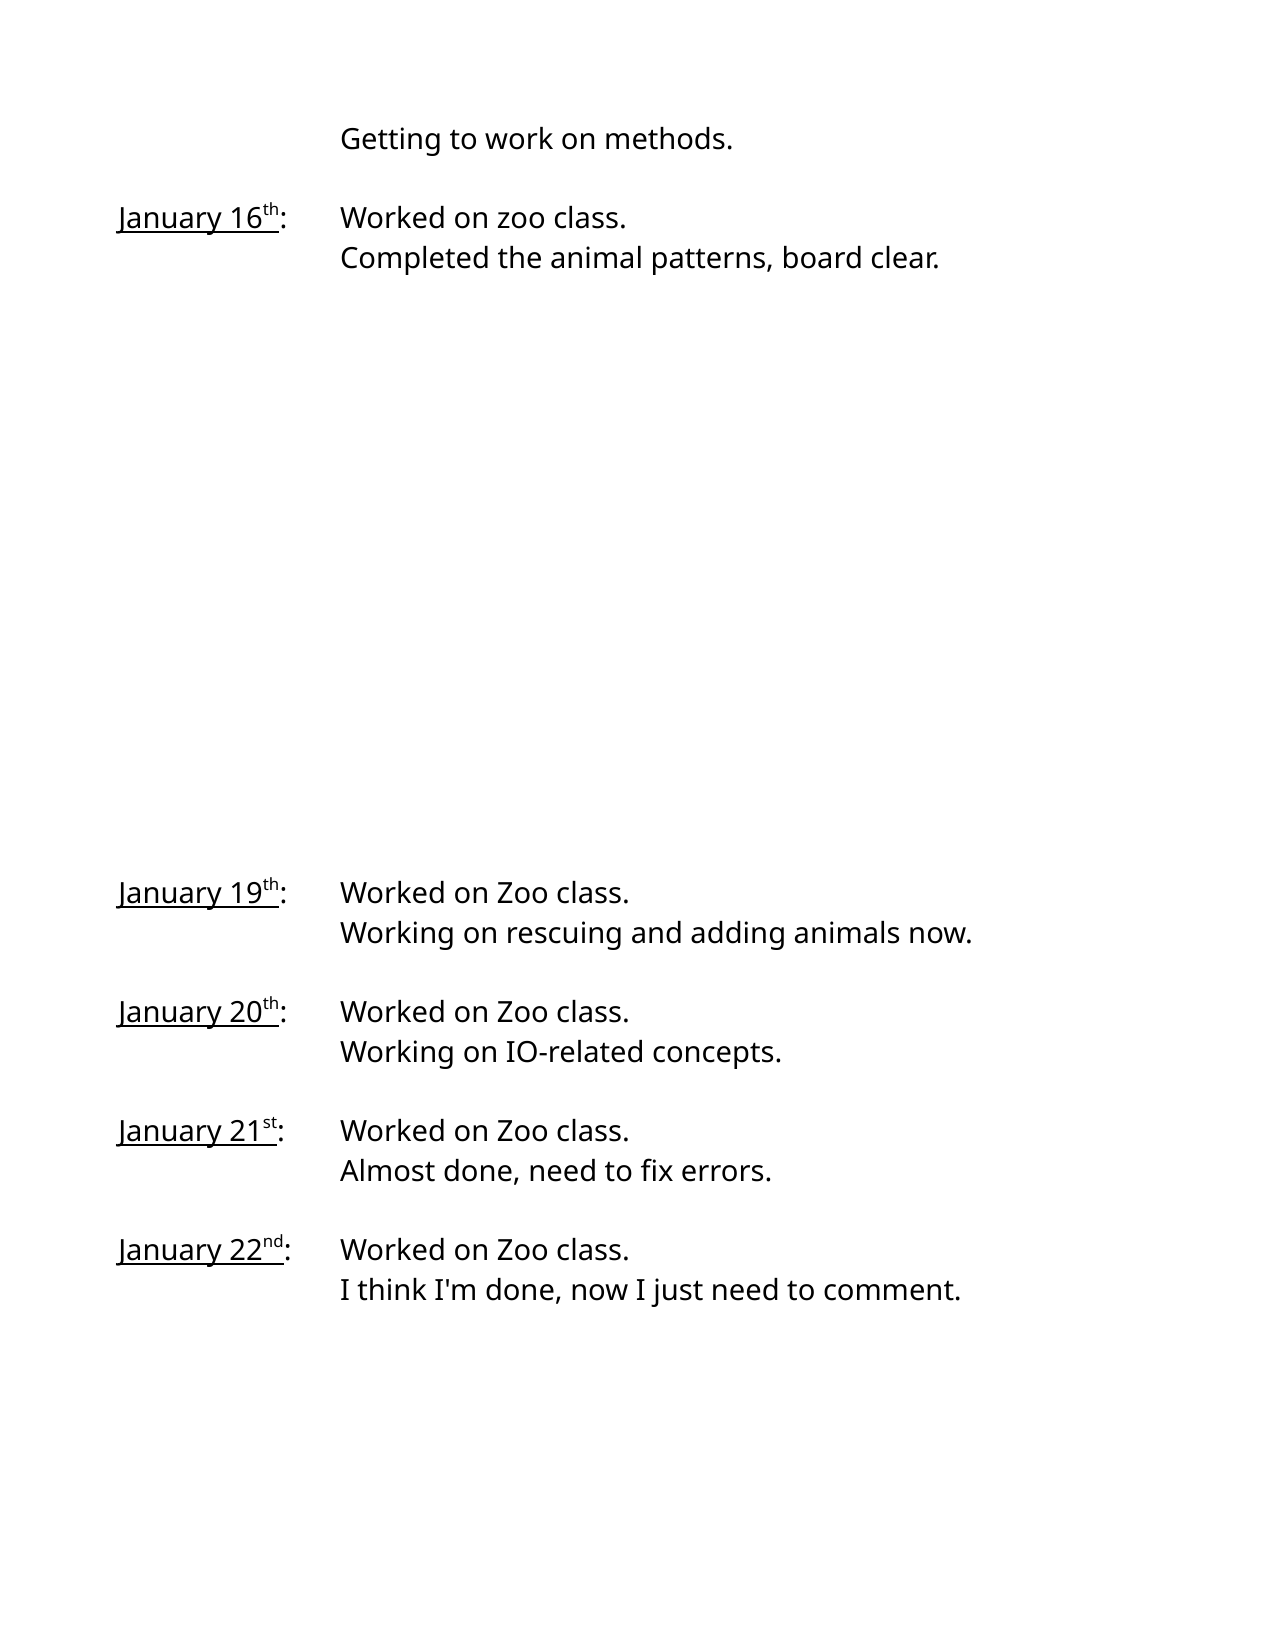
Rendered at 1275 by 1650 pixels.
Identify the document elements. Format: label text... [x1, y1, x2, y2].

text Working on rescuing and adding animals now. [118, 912, 1157, 952]
text January 19th: Worked on Zoo class. [118, 872, 1157, 912]
text January 20th: Worked on Zoo class. [118, 991, 1157, 1031]
text Almost done, need to fix errors. [118, 1150, 1157, 1190]
text I think I'm done, now I just need to comment. [118, 1269, 1157, 1309]
text January 16th: Worked on zoo class. [118, 197, 1157, 237]
text Working on IO-related concepts. [118, 1031, 1157, 1071]
text January 22nd: Worked on Zoo class. [118, 1229, 1157, 1269]
text Completed the animal patterns, board clear. [118, 237, 1157, 277]
text Getting to work on methods. [118, 118, 1157, 158]
text January 21st: Worked on Zoo class. [118, 1110, 1157, 1150]
